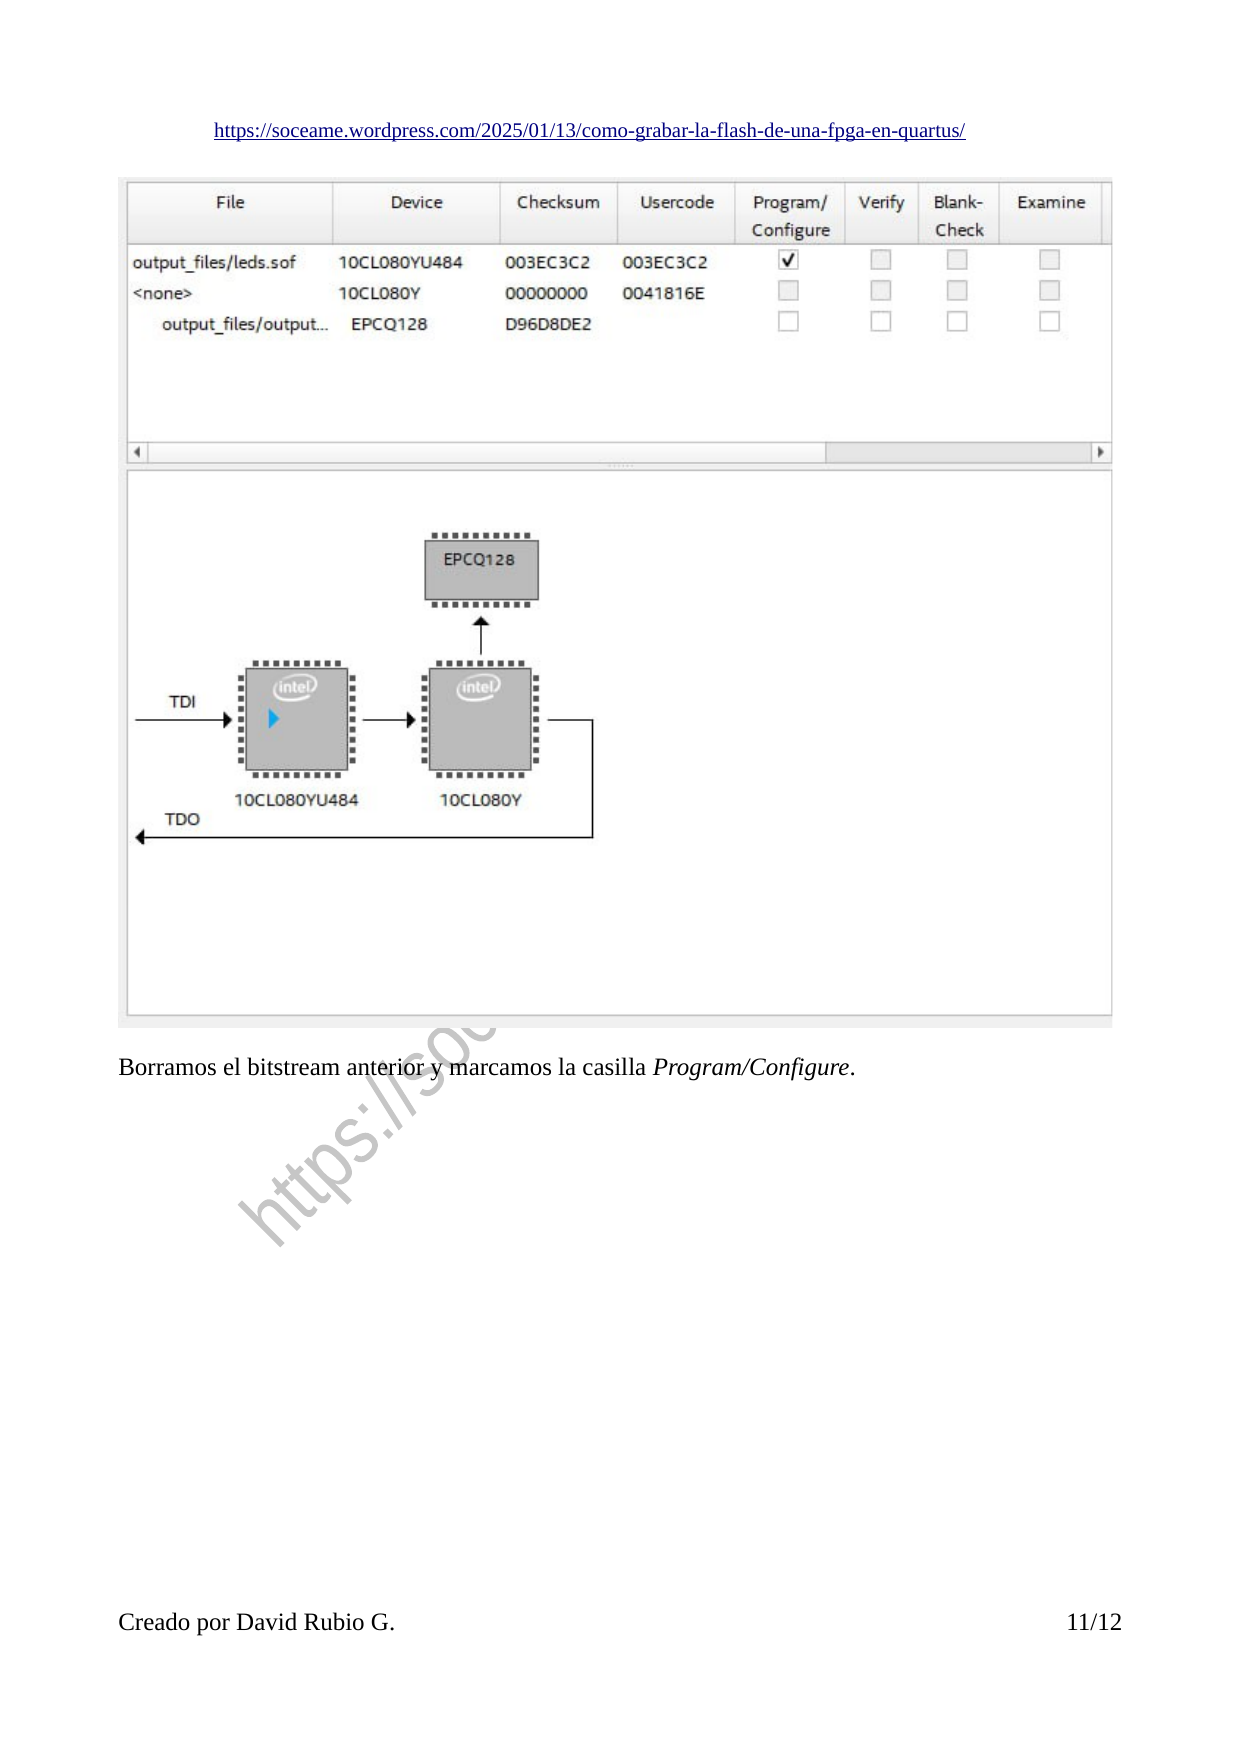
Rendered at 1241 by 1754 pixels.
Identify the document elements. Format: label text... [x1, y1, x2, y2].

picture [118, 177, 1113, 1028]
text Borramos el bitstream anterior y marcamos la casilla Program/Configure. [118, 1052, 415, 1081]
text Borramos el bitstream anterior y marcamos la casilla Program/Configure. [440, 1052, 1122, 1081]
